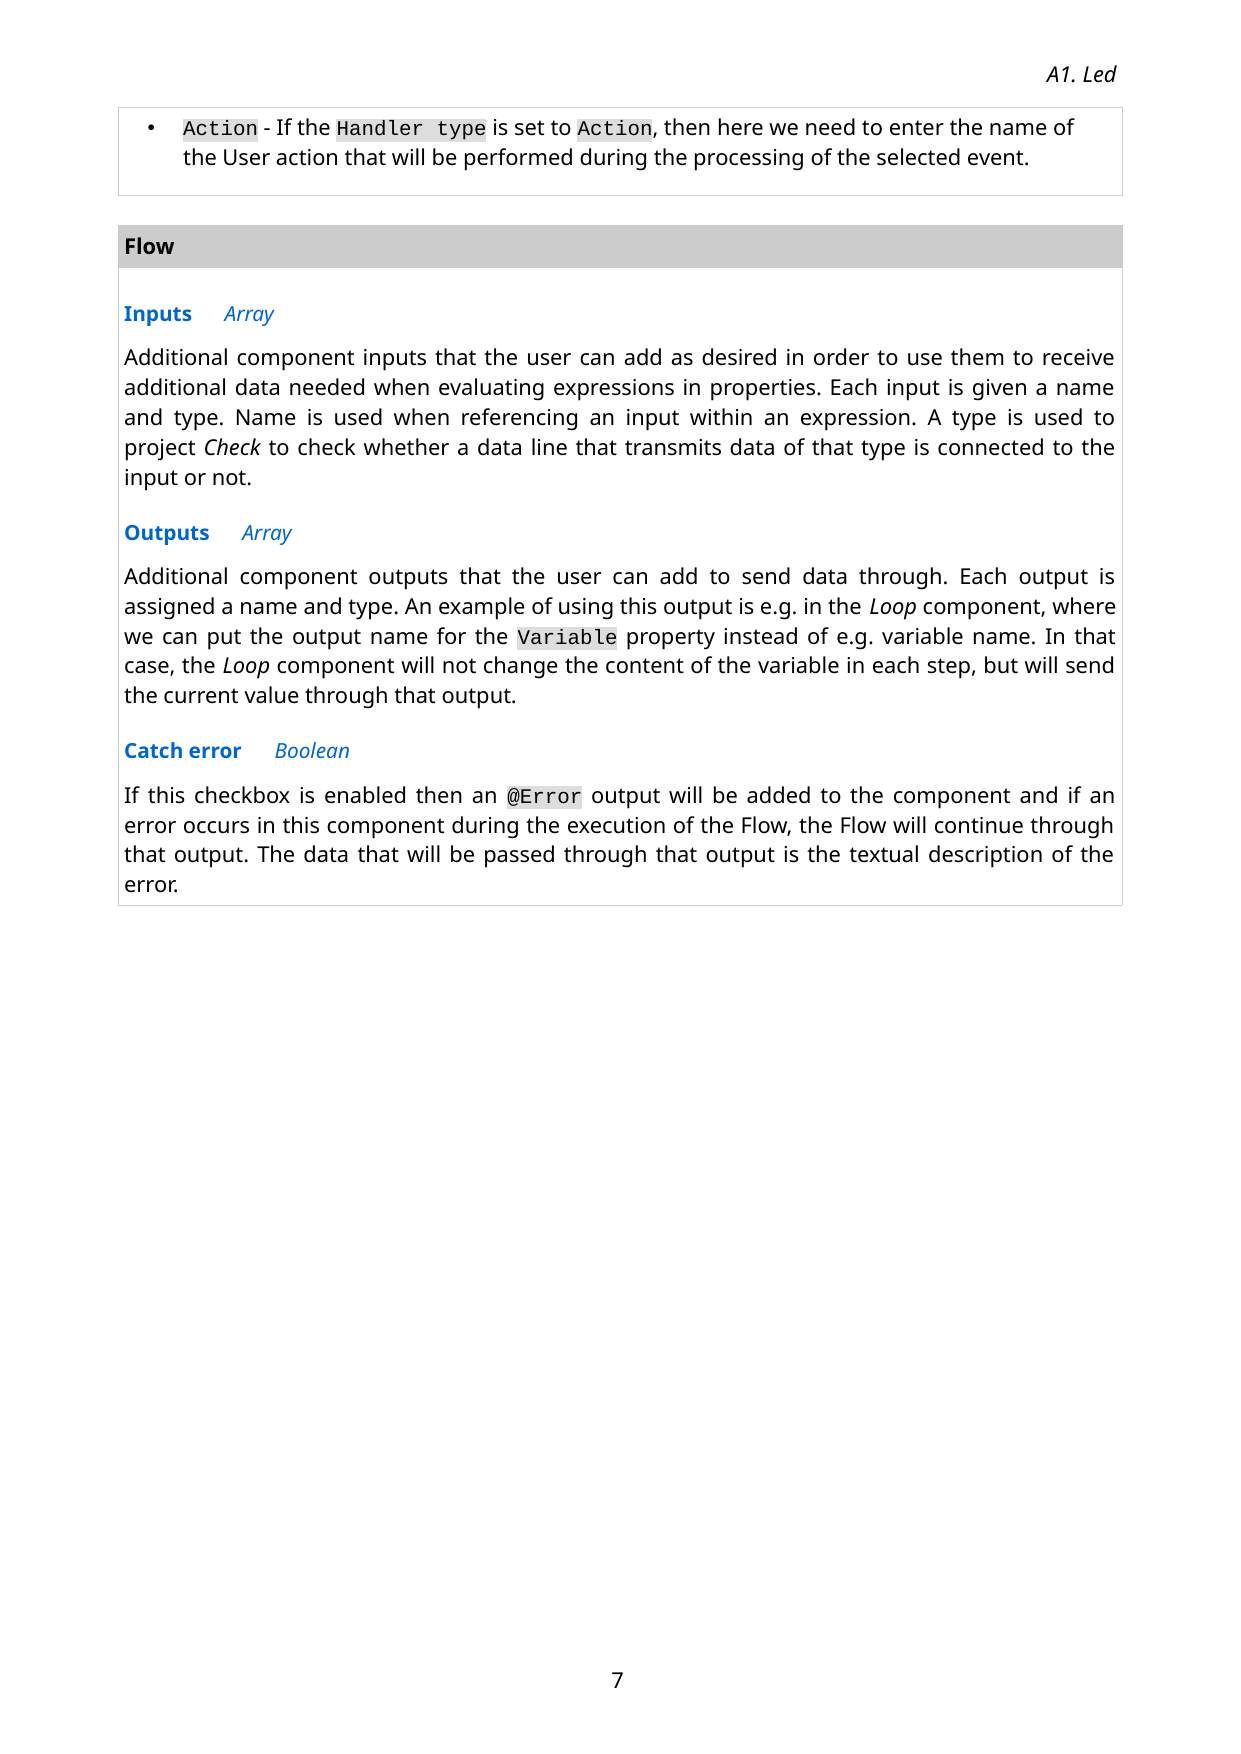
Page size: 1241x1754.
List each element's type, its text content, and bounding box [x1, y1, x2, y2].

table_cell Inputs Array Additional component inputs that the user can add as desired in order to use them to receive additional data needed when evaluating expressions in properties. Each input is given a name and type. Name is used when referencing an input within an expression. A type is used to project Check to check whether a data line that transmits data of that type is connected to the input or not. Outputs Array Additional component outputs that the user can add to send data through. Each output is assigned a name and type. An example of using this output is e.g. in the Loop component, where we can put the output name for the Variable property instead of e.g. variable name. In that case, the Loop component will not change the content of the variable in each step, but will send the current value through that output. Catch error Boolean If this checkbox is enabled then an @Error output will be added to the component and if an error occurs in this component during the execution of the Flow, the Flow will continue through that output. The data that will be passed through that output is the textual description of the error. [119, 268, 1122, 905]
table_header Flow [119, 226, 1122, 267]
table_cell Event handlers Array List of event handler definitions. During execution, the widget can generate certain events (e.g. the CLICKED event is generated when the touchscreen is pressed and released within the Widget) and through this list we can specify the method of event processing. We must define these properties for each event handler: Event – Event that is processed, e.g. CLICKED. Handler type – There are two options: Flow or Action. If Flow is selected, a flow output will be added through which the event is processed, and if Action is selected, then it is necessary to specify which User action will be performed during event processing. Action - If the Handler type is set to Action, then here we need to enter the name of the User action that will be performed during the processing of the selected event. [119, 108, 1122, 195]
